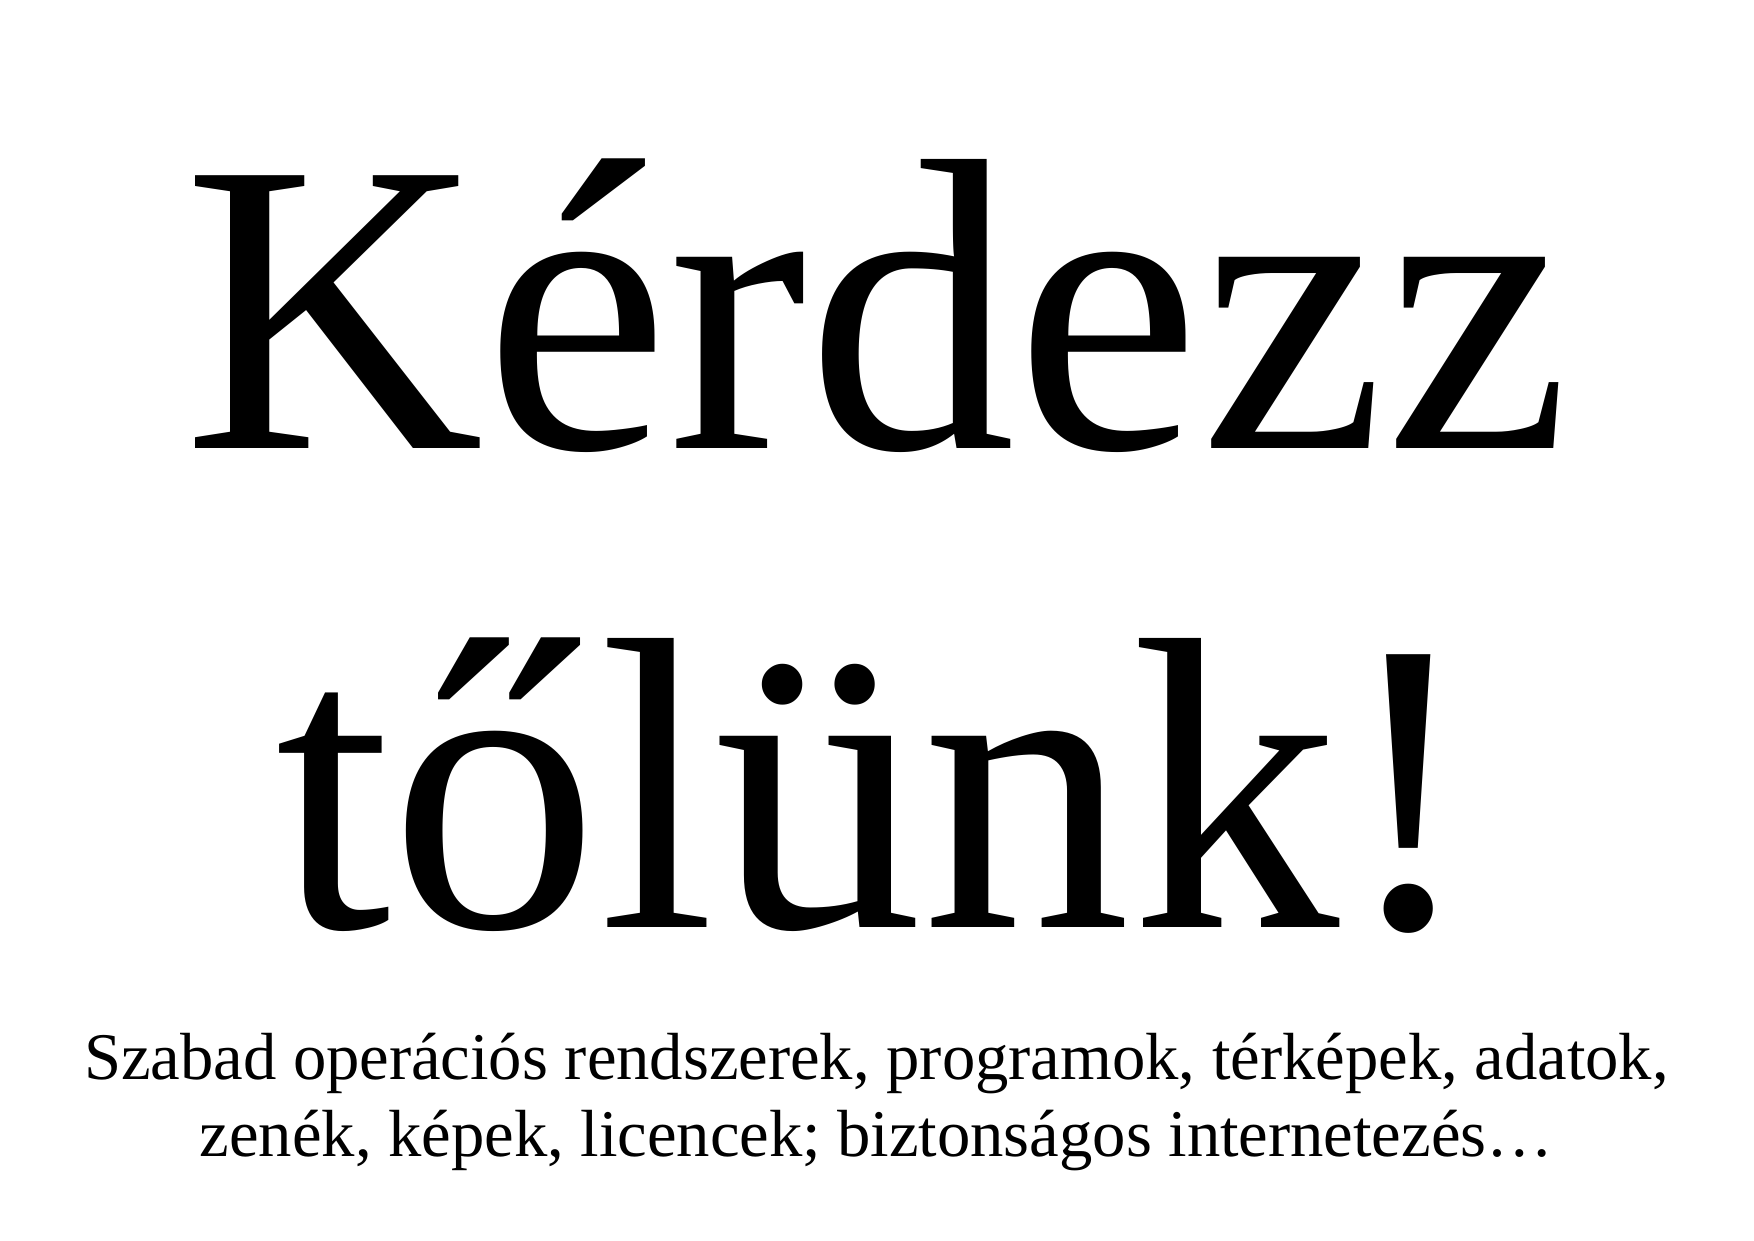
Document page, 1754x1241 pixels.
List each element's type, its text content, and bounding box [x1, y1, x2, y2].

text Szabad operációs rendszerek, programok, térképek, adatok, zenék, képek, licencek; biztonságos internetezés… [59, 1017, 1695, 1171]
text Kérdezz tőlünk! [59, 59, 1695, 1017]
